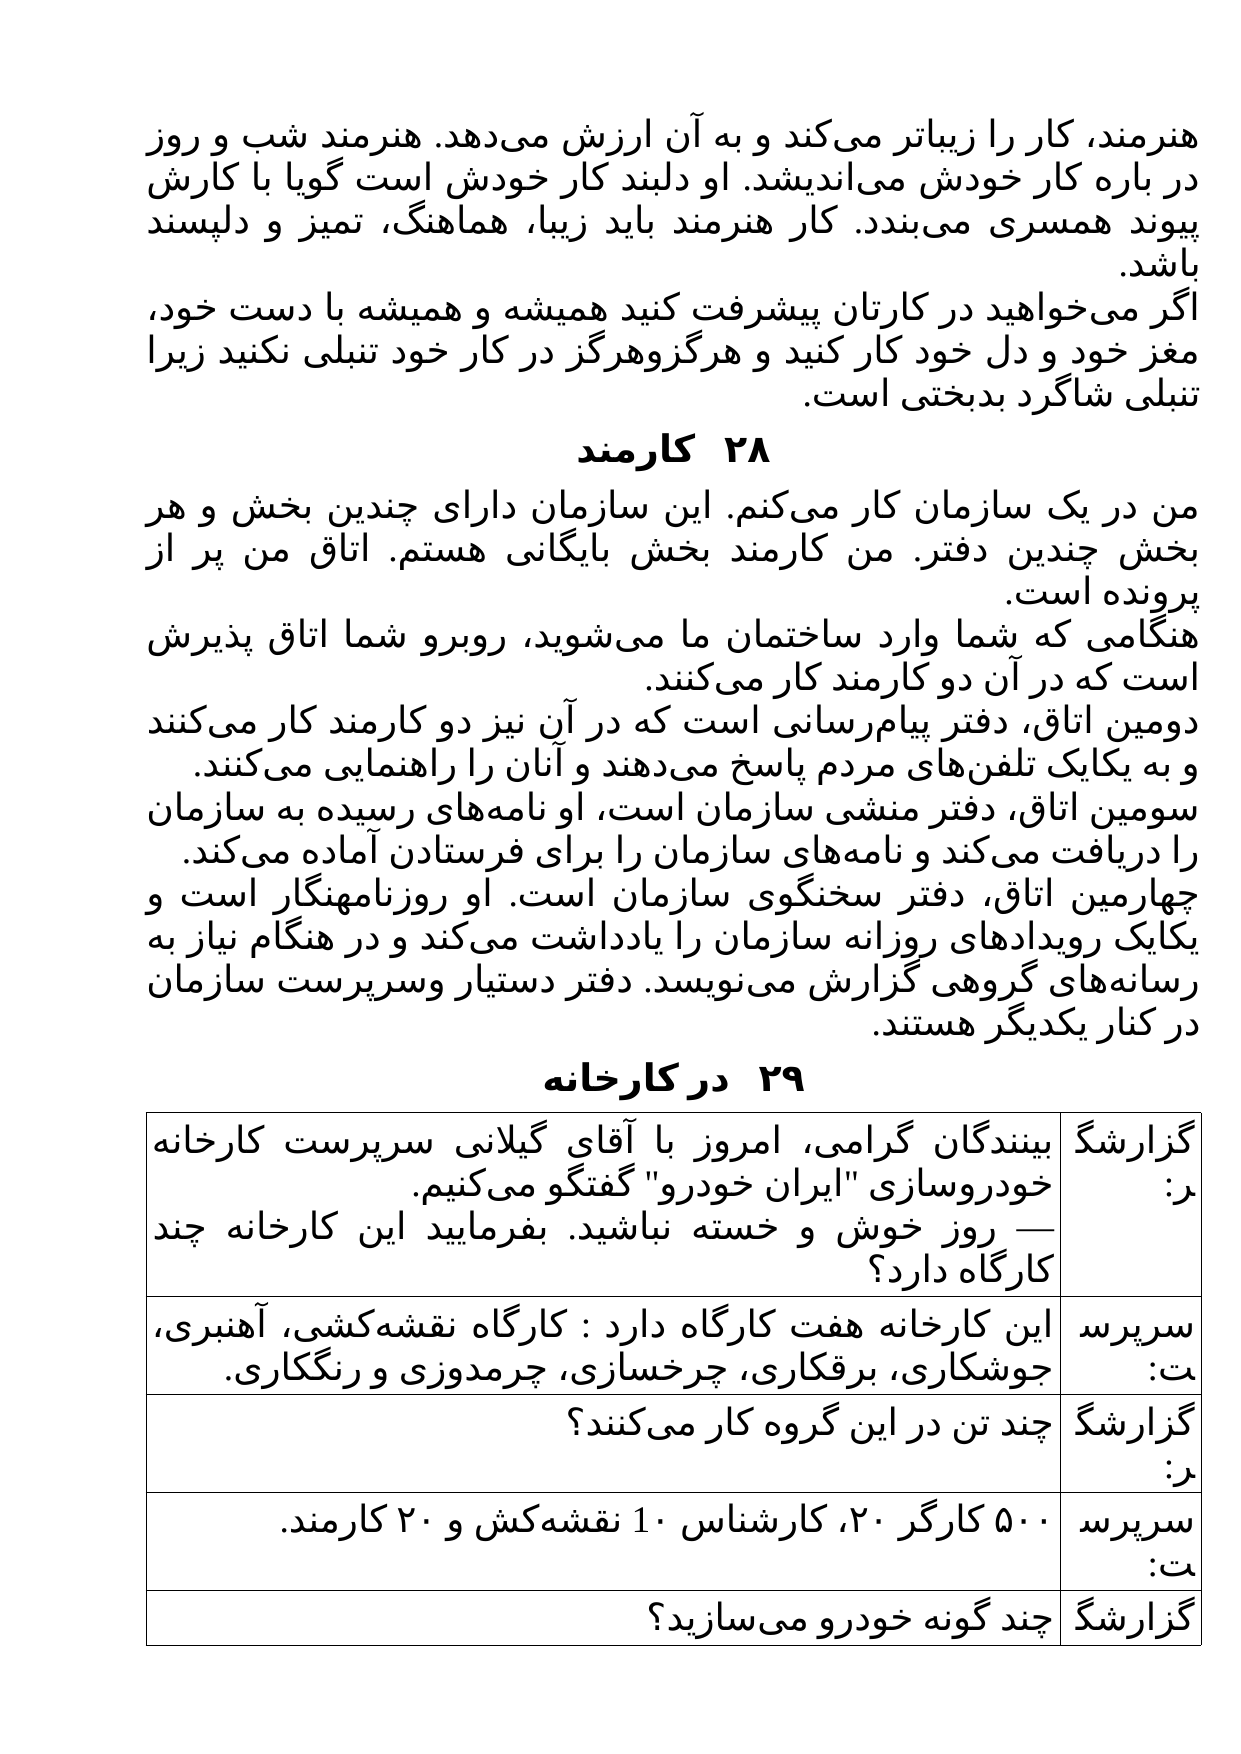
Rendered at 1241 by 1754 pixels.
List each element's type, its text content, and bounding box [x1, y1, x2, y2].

table_cell سرپرست: [1061, 1493, 1201, 1590]
text اگر می‌خواهید در کارتان پیشرفت کنید همیشه و همیشه با دست خود، مغز خود و دل خود کار کنید و هرگزوهرگز در کار خود تنبلی نکنید زیرا تنبلی شاگرد بدبختی است. [146, 285, 1201, 414]
table_cell چند گونه خودرو می‌سازید؟ [147, 1591, 1060, 1644]
table_cell ۵۰۰ کارگر ۲۰، کارشناس 1۰ نقشه‌کش و ۲۰ کارمند. [147, 1493, 1060, 1590]
text چهارمین اتاق، دفتر سخنگوی سازمان است. او روزنامهنگار است و یکایک رویدادهای روزانه سازمان را یادداشت می‌کند و در هنگام نیاز به رسانه‌های گروهی گزارش می‌نویسد. دفتر دستیار وسرپرست سازمان در کنار یکدیگر هستند. [146, 871, 1201, 1044]
subtitle کارمند [146, 427, 1201, 471]
text دومین اتاق، دفتر پیام‌رسانی است که در آن نیز دو کارمند کار می‌کنند و به یکایک تلفن‌های مردم پاسخ می‌دهند و آنان را راهنمایی می‌کنند. [146, 699, 1201, 785]
table_header بینندگان گرامی، امروز با آقای گیلانی سرپرست کارخانه خودروسازی "ایران خودرو" گفتگو می‌کنیم. — روز خوش و خسته نباشید. بفرمایید این کارخانه چند کارگاه دارد؟ [147, 1113, 1060, 1296]
table_cell گزارشگ [1061, 1591, 1201, 1644]
table_cell سرپرست: [1061, 1297, 1201, 1394]
table_cell چند تن در این گروه کار می‌کنند؟ [147, 1395, 1060, 1492]
text هنگامی که شما وارد ساختمان ما می‌شوید، روبرو شما اتاق پذیرش است که در آن دو کارمند کار می‌کنند. [146, 612, 1201, 699]
table_header گزارشگر: [1061, 1113, 1201, 1296]
text من در یک سازمان کار می‌کنم. این سازمان دارای چندین بخش و هر بخش چندین دفتر. من کارمند بخش بایگانی هستم. اتاق من پر از پرونده است. [146, 483, 1201, 612]
subtitle در کارخانه [146, 1056, 1201, 1100]
table_cell این کارخانه هفت کارگاه دارد : کارگاه نقشه‌کشی، آهنبری، جوشکاری، برقکاری، چرخسازی، چرمدوزی و رنگکاری. [147, 1297, 1060, 1394]
text سومین اتاق، دفتر منشی سازمان است، او نامه‌های رسیده به سازمان را دریافت می‌کند و نامه‌های سازمان را برای فرستادن آماده می‌کند. [146, 785, 1201, 871]
text هنرمند، کار را زیباتر می‌کند و به آن ارزش می‌دهد. هنرمند شب و روز در باره کار خودش می‌اندیشد. او دلبند کار خودش است گویا با کارش پیوند همسری می‌بندد. کار هنرمند باید زیبا، هماهنگ، تمیز و دلپسند باشد. [146, 112, 1201, 285]
table_cell گزارشگر: [1061, 1395, 1201, 1492]
